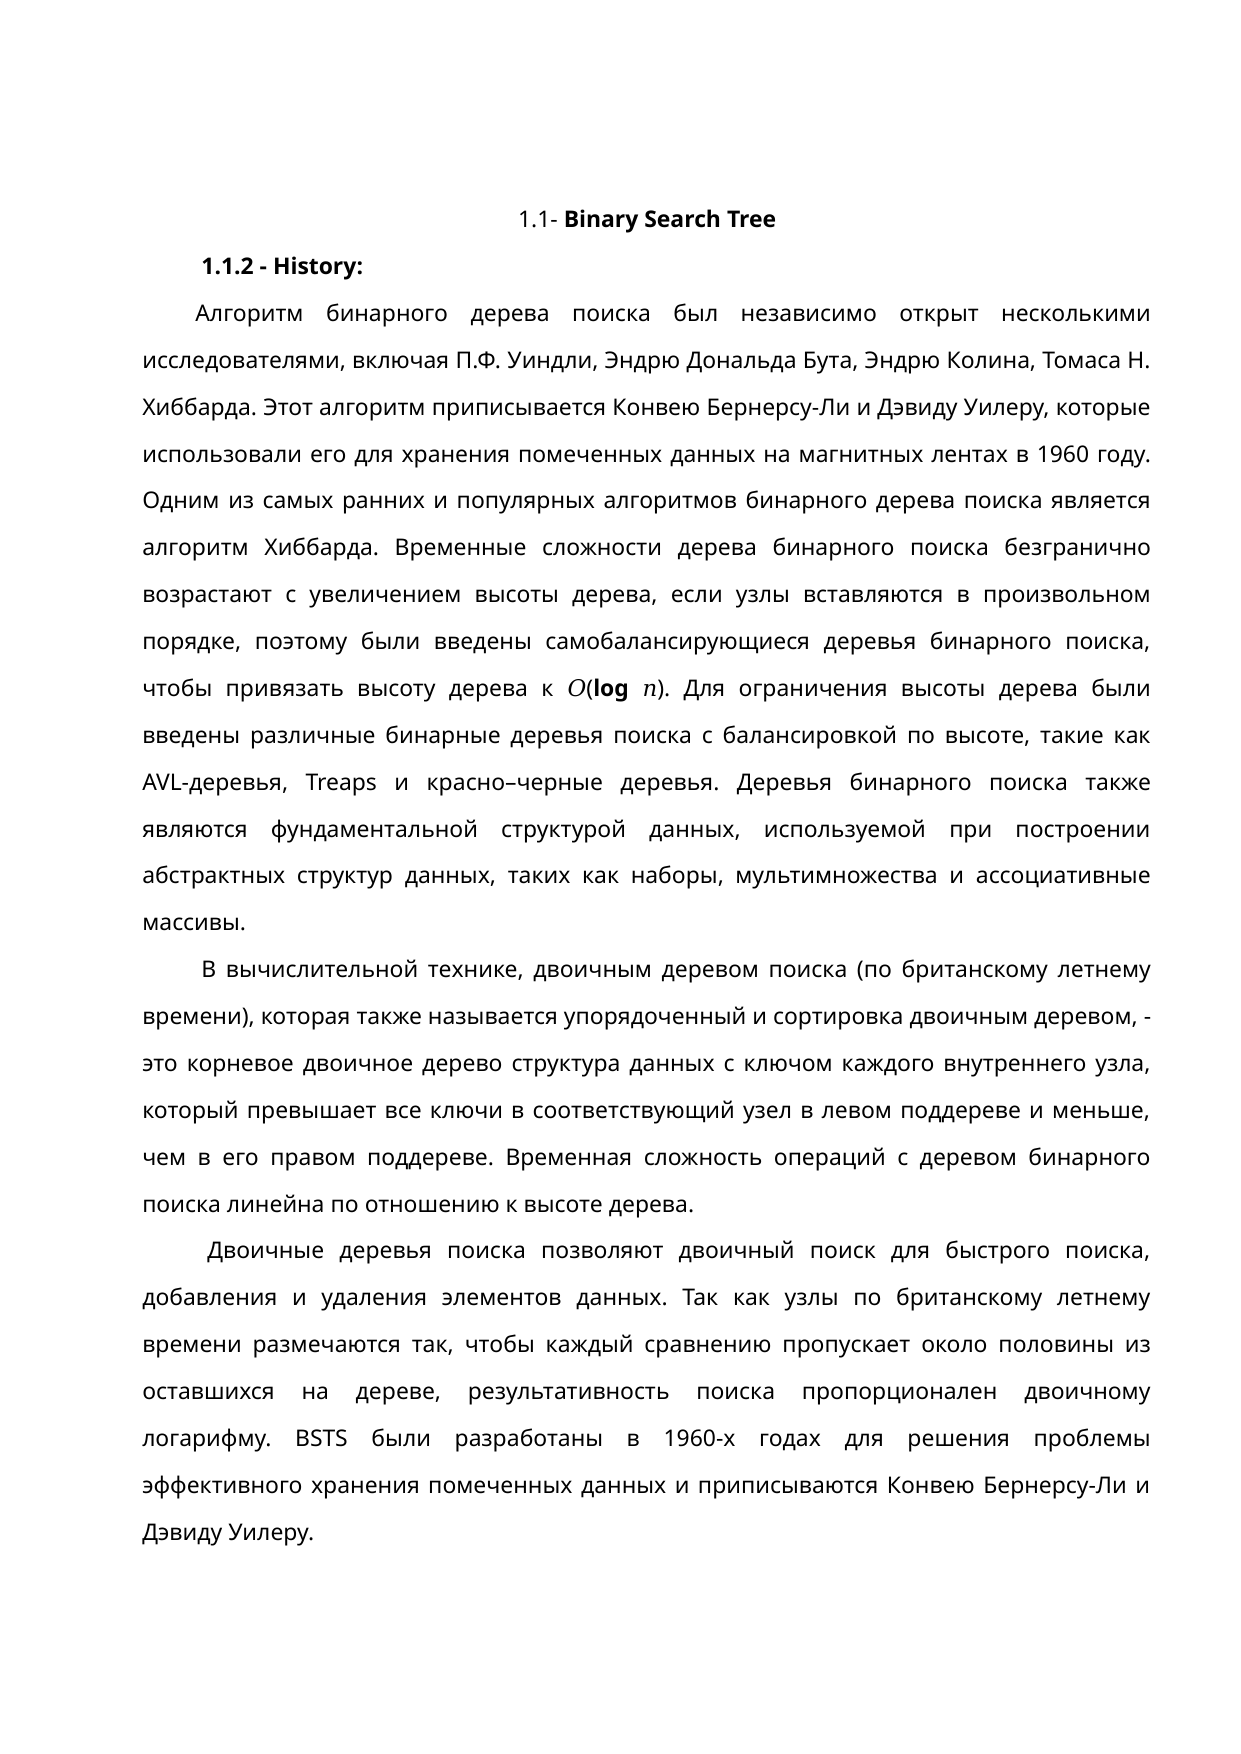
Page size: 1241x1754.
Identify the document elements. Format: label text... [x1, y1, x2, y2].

text 1.1.2 - History: [142, 250, 1152, 281]
subtitle В вычислительной технике, двоичным деревом поиска (по британскому летнему времени), которая также называется упорядоченный и сортировка двоичным деревом, - это корневое двоичное дерево структура данных с ключом каждого внутреннего узла, который превышает все ключи в соответствующий узел в левом поддереве и меньше, чем в его правом поддереве. Временная сложность операций с деревом бинарного поиска линейна по отношению к высоте дерева. [142, 953, 1152, 1219]
subtitle Двоичные деревья поиска позволяют двоичный поиск для быстрого поиска, добавления и удаления элементов данных. Так как узлы по британскому летнему времени размечаются так, чтобы каждый сравнению пропускает около половины из оставшихся на дереве, результативность поиска пропорционален двоичному логарифму. BSTS были разработаны в 1960-х годах для решения проблемы эффективного хранения помеченных данных и приписываются Конвею Бернерсу-Ли и Дэвиду Уилеру. [142, 1234, 1152, 1547]
subtitle 1.1- Binary Search Tree [142, 203, 1152, 234]
subtitle Алгоритм бинарного дерева поиска был независимо открыт несколькими исследователями, включая П.Ф. Уиндли, Эндрю Дональда Бута, Эндрю Колина, Томаса Н. Хиббарда. Этот алгоритм приписывается Конвею Бернерсу-Ли и Дэвиду Уилеру, которые использовали его для хранения помеченных данных на магнитных лентах в 1960 году. Одним из самых ранних и популярных алгоритмов бинарного дерева поиска является алгоритм Хиббарда. Временные сложности дерева бинарного поиска безгранично возрастают с увеличением высоты дерева, если узлы вставляются в произвольном порядке, поэтому были введены самобалансирующиеся деревья бинарного поиска, чтобы привязать высоту дерева к 𝑂(log 𝑛). Для ограничения высоты дерева были введены различные бинарные деревья поиска с балансировкой по высоте, такие как AVL-деревья, Treaps и красно–черные деревья. Деревья бинарного поиска также являются фундаментальной структурой данных, используемой при построении абстрактных структур данных, таких как наборы, мультимножества и ассоциативные массивы. [142, 297, 1152, 937]
